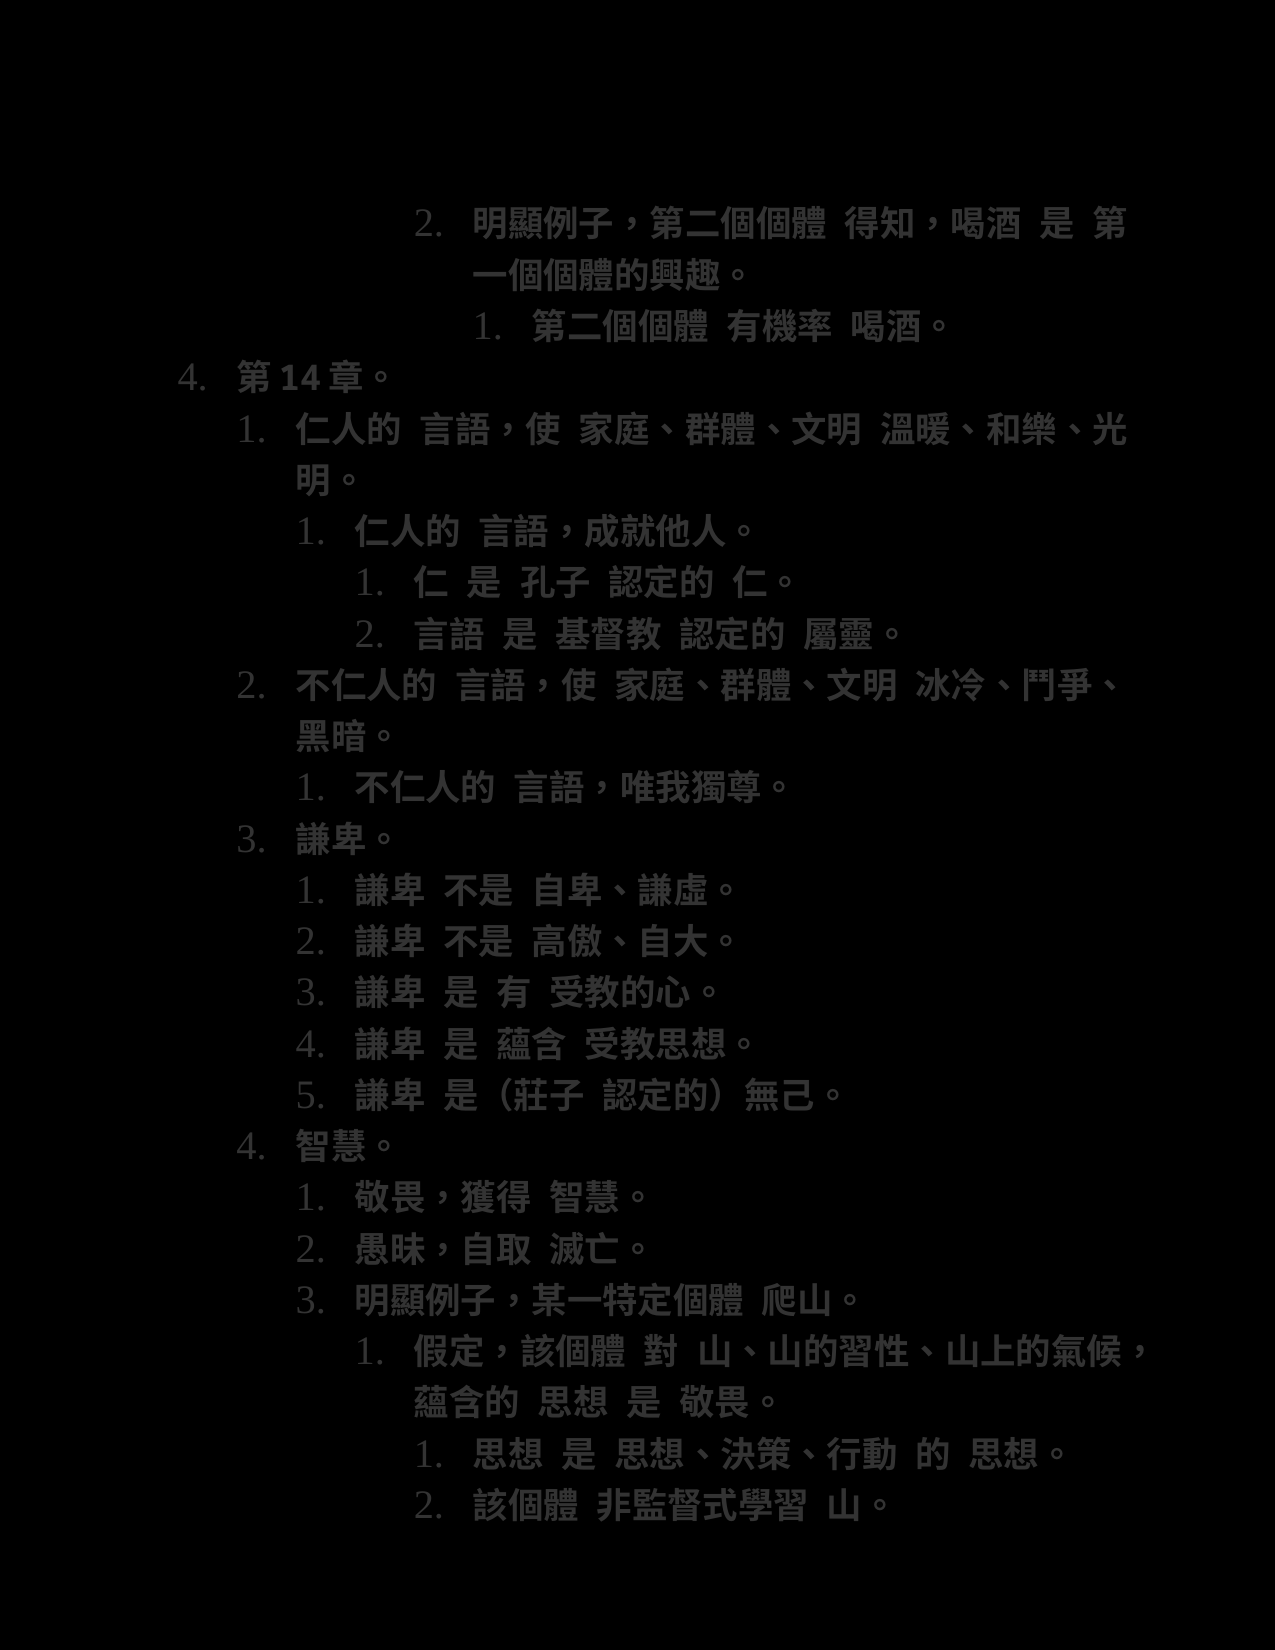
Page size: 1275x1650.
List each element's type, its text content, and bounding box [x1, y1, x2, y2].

list 愚昧，自取 滅亡。 [295, 1221, 1157, 1272]
list 謙卑 不是 高傲、自大。 [295, 913, 1157, 965]
list 謙卑。 [236, 811, 1157, 862]
list 謙卑 是 蘊含 受教思想。 [295, 1016, 1157, 1067]
list 明顯例子，第二個個體 得知，喝酒 是 第一個個體的興趣。 [413, 196, 1157, 298]
list 不仁人的 言語，使 家庭、群體、文明 冰冷、鬥爭、黑暗。 [236, 657, 1157, 760]
list 智慧。 [236, 1118, 1157, 1170]
list 仁 是 孔子 認定的 仁。 [354, 555, 1157, 606]
list 謙卑 是 有 受教的心。 [295, 965, 1157, 1016]
list 謙卑 是（莊子 認定的）無己。 [295, 1067, 1157, 1118]
list 假定，該個體 對 山、山的習性、山上的氣候，蘊含的 思想 是 敬畏。 [354, 1323, 1157, 1426]
list 不仁人的 言語，唯我獨尊。 [295, 760, 1157, 811]
list 敬畏，獲得 智慧。 [295, 1170, 1157, 1221]
list 該個體 非監督式學習 山。 [413, 1477, 1157, 1528]
list 思想 是 思想、決策、行動 的 思想。 [413, 1426, 1157, 1477]
list 明顯例子，某一特定個體 爬山。 [295, 1272, 1157, 1323]
list 仁人的 言語，使 家庭、群體、文明 溫暖、和樂、光明。 [236, 401, 1157, 503]
list 謙卑 不是 自卑、謙虛。 [295, 862, 1157, 913]
list 仁人的 言語，成就他人。 [295, 503, 1157, 555]
list 第二個個體 有機率 喝酒。 [472, 298, 1157, 349]
list 言語 是 基督教 認定的 屬靈。 [354, 606, 1157, 657]
list 第14章。 [177, 349, 1157, 401]
